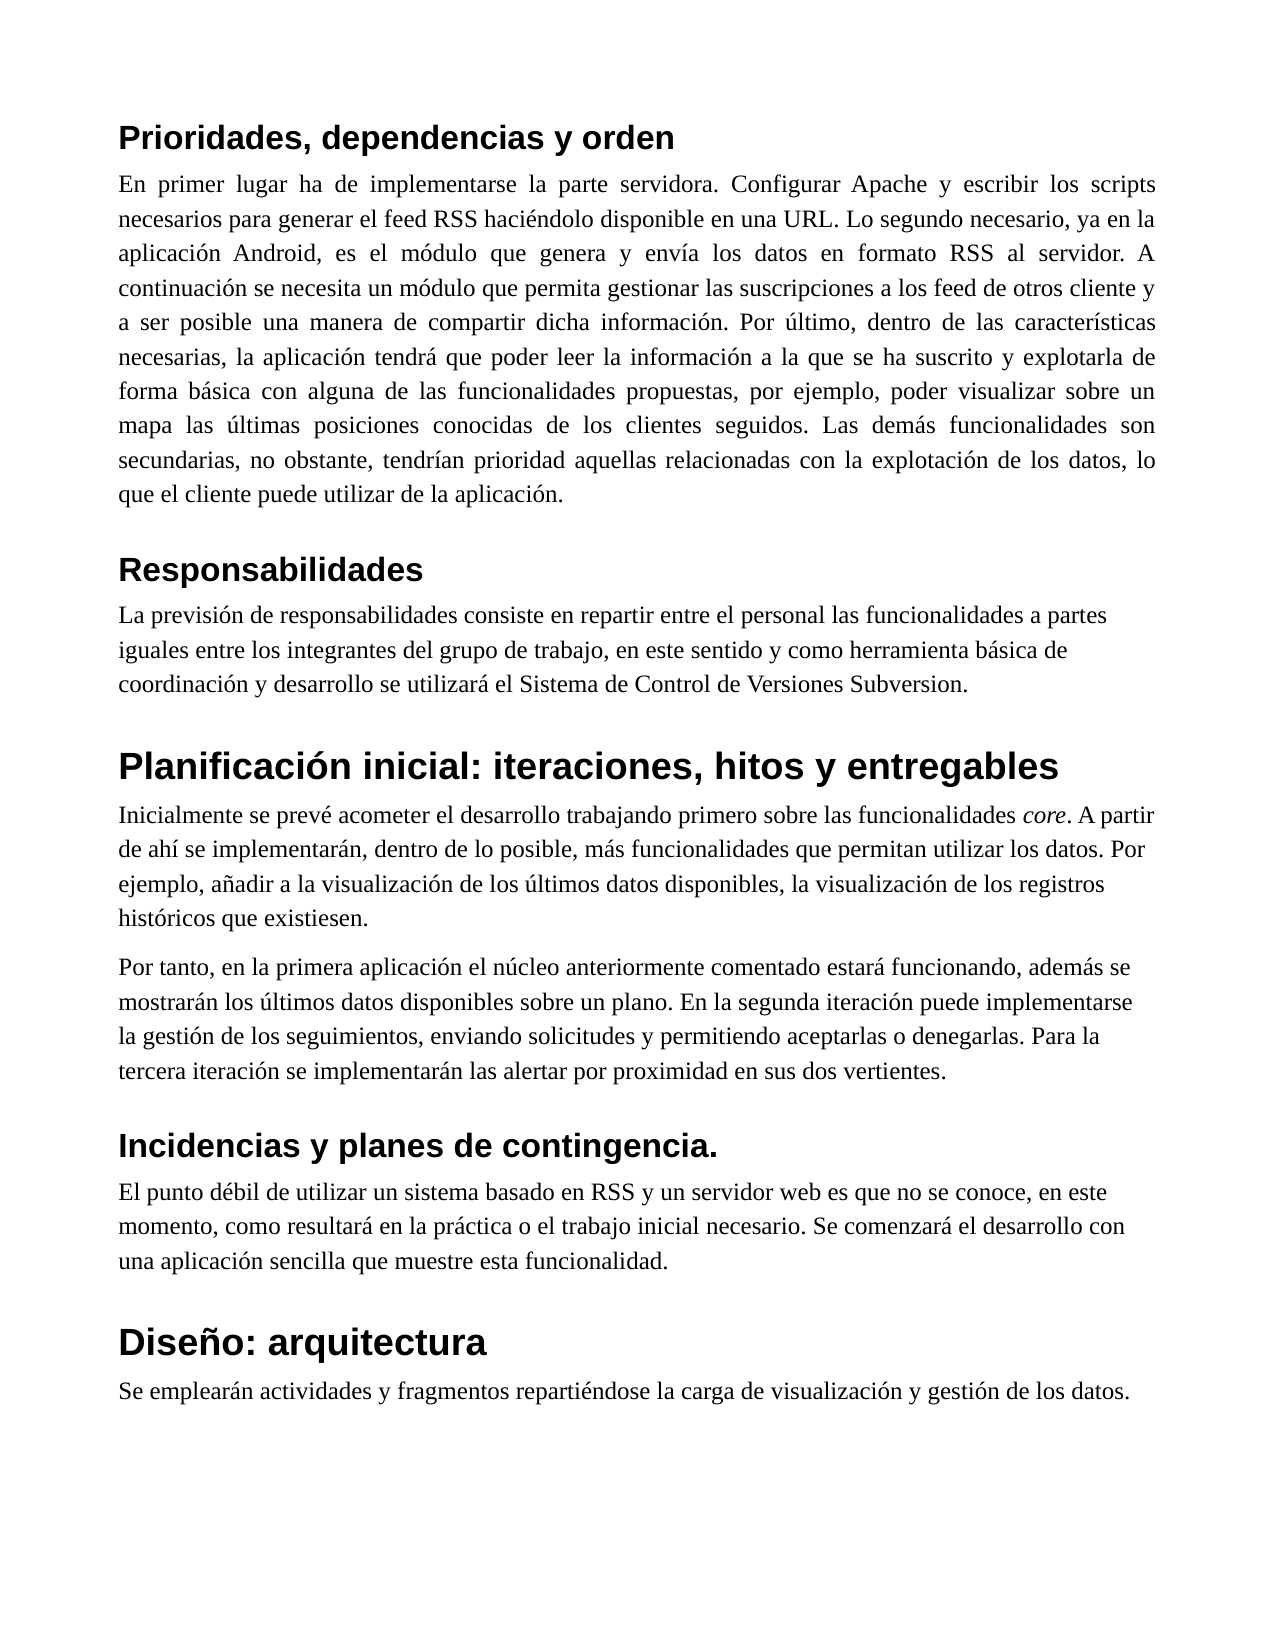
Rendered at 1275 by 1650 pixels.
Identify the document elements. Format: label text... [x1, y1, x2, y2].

text Inicialmente se prevé acometer el desarrollo trabajando primero sobre las funcionalidades core. A partir de ahí se implementarán, dentro de lo posible, más funcionalidades que permitan utilizar los datos. Por ejemplo, añadir a la visualización de los últimos datos disponibles, la visualización de los registros históricos que existiesen. [118, 800, 1157, 932]
subtitle Prioridades, dependencias y orden [118, 118, 1157, 157]
subtitle Planificación inicial: iteraciones, hitos y entregables [118, 744, 1157, 787]
subtitle Responsabilidades [118, 549, 1157, 588]
text En primer lugar ha de implementarse la parte servidora. Configurar Apache y escribir los scripts necesarios para generar el feed RSS haciéndolo disponible en una URL. Lo segundo necesario, ya en la aplicación Android, es el módulo que genera y envía los datos en formato RSS al servidor. A continuación se necesita un módulo que permita gestionar las suscripciones a los feed de otros cliente y a ser posible una manera de compartir dicha información. Por último, dentro de las características necesarias, la aplicación tendrá que poder leer la información a la que se ha suscrito y explotarla de forma básica con alguna de las funcionalidades propuestas, por ejemplo, poder visualizar sobre un mapa las últimas posiciones conocidas de los clientes seguidos. Las demás funcionalidades son secundarias, no obstante, tendrían prioridad aquellas relacionadas con la explotación de los datos, lo que el cliente puede utilizar de la aplicación. [118, 169, 1157, 508]
text La previsión de responsabilidades consiste en repartir entre el personal las funcionalidades a partes iguales entre los integrantes del grupo de trabajo, en este sentido y como herramienta básica de coordinación y desarrollo se utilizará el Sistema de Control de Versiones Subversion. [118, 601, 1157, 698]
text Se emplearán actividades y fragmentos repartiéndose la carga de visualización y gestión de los datos. [118, 1376, 1157, 1405]
text El punto débil de utilizar un sistema basado en RSS y un servidor web es que no se conoce, en este momento, como resultará en la práctica o el trabajo inicial necesario. Se comenzará el desarrollo con una aplicación sencilla que muestre esta funcionalidad. [118, 1177, 1157, 1274]
subtitle Diseño: arquitectura [118, 1320, 1157, 1363]
text Por tanto, en la primera aplicación el núcleo anteriormente comentado estará funcionando, además se mostrarán los últimos datos disponibles sobre un plano. En la segunda iteración puede implementarse la gestión de los seguimientos, enviando solicitudes y permitiendo aceptarlas o denegarlas. Para la tercera iteración se implementarán las alertar por proximidad en sus dos vertientes. [118, 952, 1157, 1084]
subtitle Incidencias y planes de contingencia. [118, 1126, 1157, 1164]
